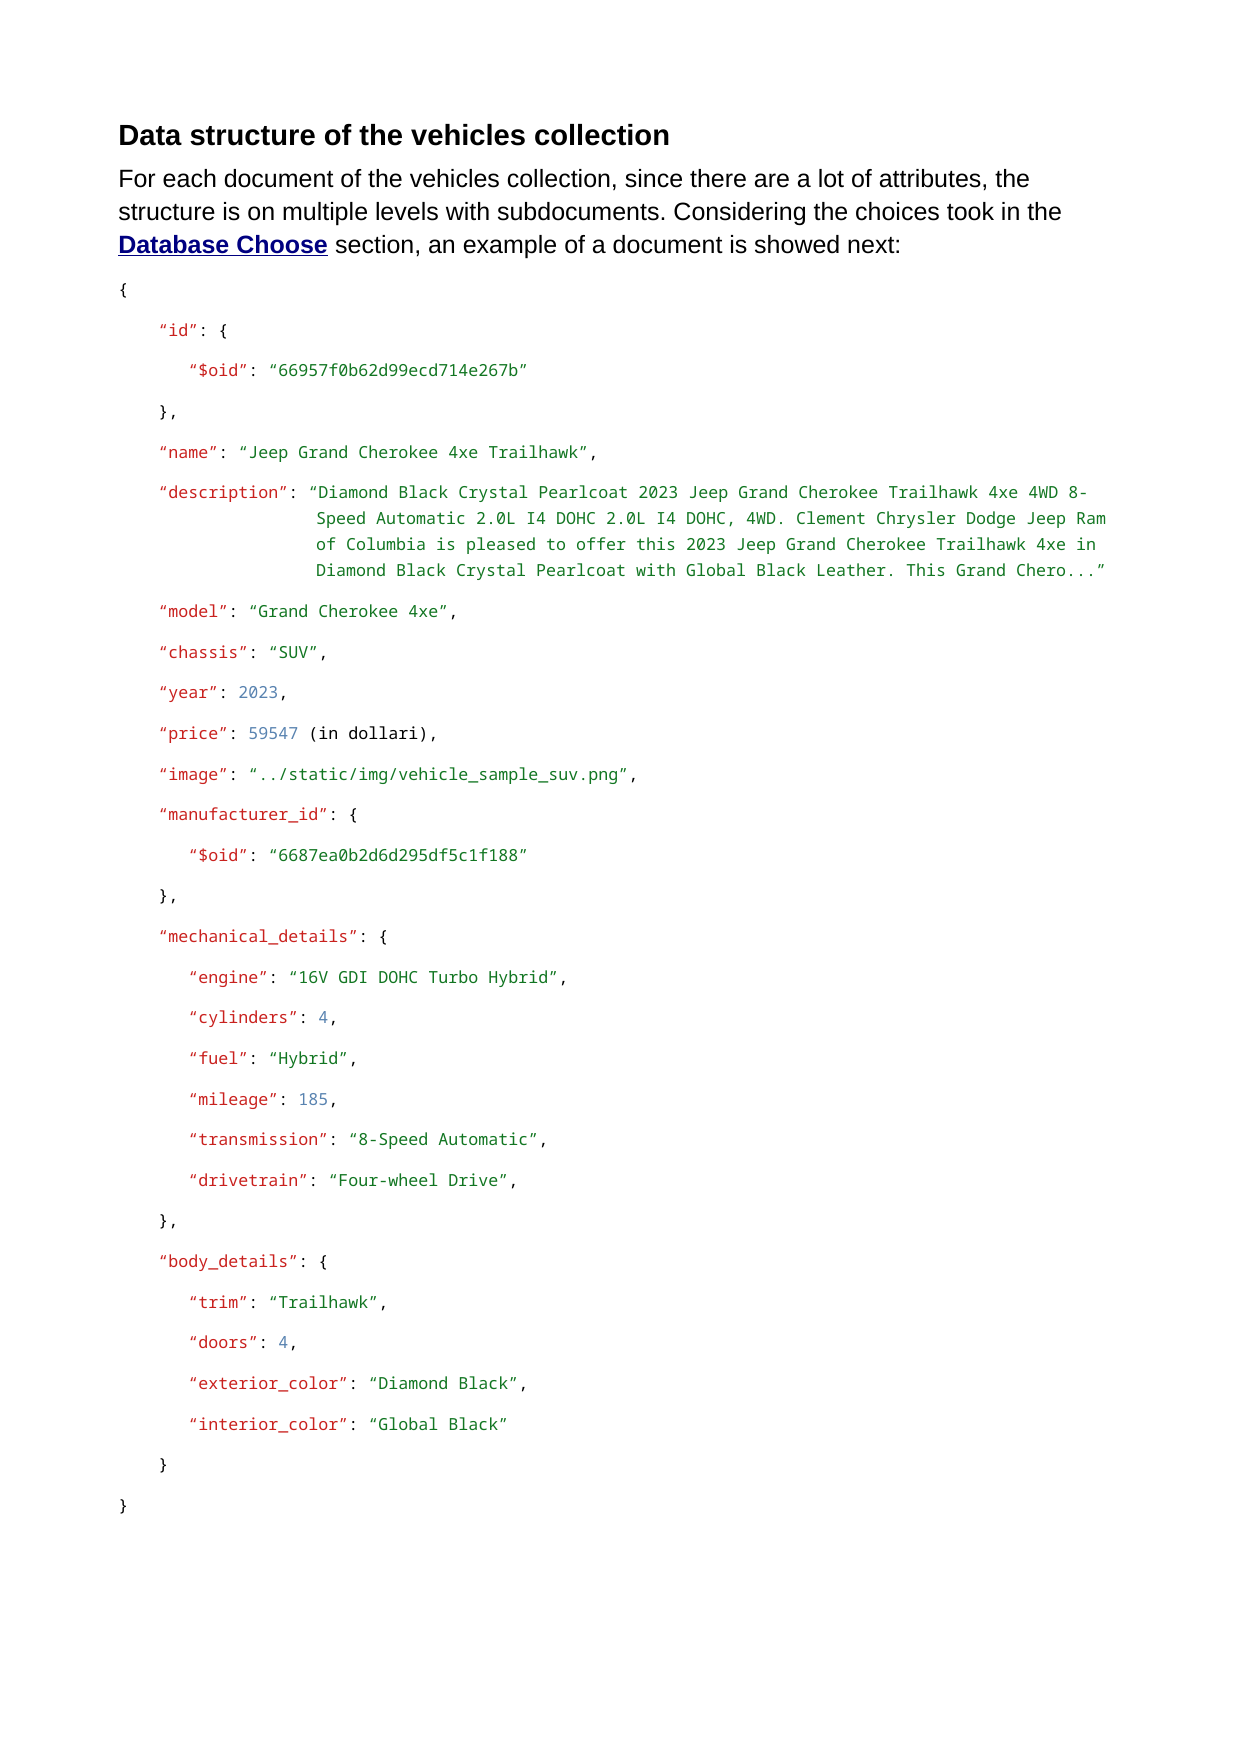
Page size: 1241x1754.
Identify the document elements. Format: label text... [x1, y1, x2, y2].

text “transmission”: “8-Speed Automatic”, [118, 1128, 1122, 1151]
text “$oid”: “66957f0b62d99ecd714e267b” [118, 359, 1122, 382]
text “description”: “Diamond Black Crystal Pearlcoat 2023 Jeep Grand Cherokee Trailhawk 4xe 4WD 8- Speed Automatic 2.0L I4 DOHC 2.0L I4 DOHC, 4WD. Clement Chrysler Dodge Jeep Ram of Columbia is pleased to offer this 2023 Jeep Grand Cherokee Trailhawk 4xe in Diamond Black Crystal Pearlcoat with Global Black Leather. This Grand Chero...” [118, 481, 1122, 582]
text “manufacturer_id”: { [118, 803, 1122, 826]
text “mechanical_details”: { [118, 925, 1122, 947]
text “cylinders”: 4, [118, 1006, 1122, 1029]
text “trim”: “Trailhawk”, [118, 1290, 1122, 1313]
text “id”: { [118, 318, 1122, 341]
text }, [118, 884, 1122, 907]
text “engine”: “16V GDI DOHC Turbo Hybrid”, [118, 965, 1122, 988]
text “$oid”: “6687ea0b2d6d295df5c1f188” [118, 843, 1122, 866]
text “doors”: 4, [118, 1331, 1122, 1354]
text “interior_color”: “Global Black” [118, 1412, 1122, 1435]
text “chassis”: “SUV”, [118, 640, 1122, 663]
text }, [118, 1209, 1122, 1232]
text “year”: 2023, [118, 681, 1122, 704]
subtitle Data structure of the vehicles collection [118, 118, 1122, 152]
text “fuel”: “Hybrid”, [118, 1047, 1122, 1069]
text “exterior_color”: “Diamond Black”, [118, 1372, 1122, 1394]
text }, [118, 400, 1122, 422]
text “body_details”: { [118, 1250, 1122, 1272]
text “image”: “../static/img/vehicle_sample_suv.png”, [118, 762, 1122, 785]
text “mileage”: 185, [118, 1087, 1122, 1110]
text “name”: “Jeep Grand Cherokee 4xe Trailhawk”, [118, 440, 1122, 463]
text For each document of the vehicles collection, since there are a lot of attributes, the structure is on multiple levels with subdocuments. Considering the choices took in the Database Choose section, an example of a document is showed next: [118, 164, 1122, 259]
text } [118, 1453, 1122, 1476]
text “price”: 59547 (in dollari), [118, 722, 1122, 744]
text { [118, 278, 1122, 301]
text } [118, 1493, 1122, 1516]
text “model”: “Grand Cherokee 4xe”, [118, 600, 1122, 622]
text “drivetrain”: “Four-wheel Drive”, [118, 1168, 1122, 1191]
